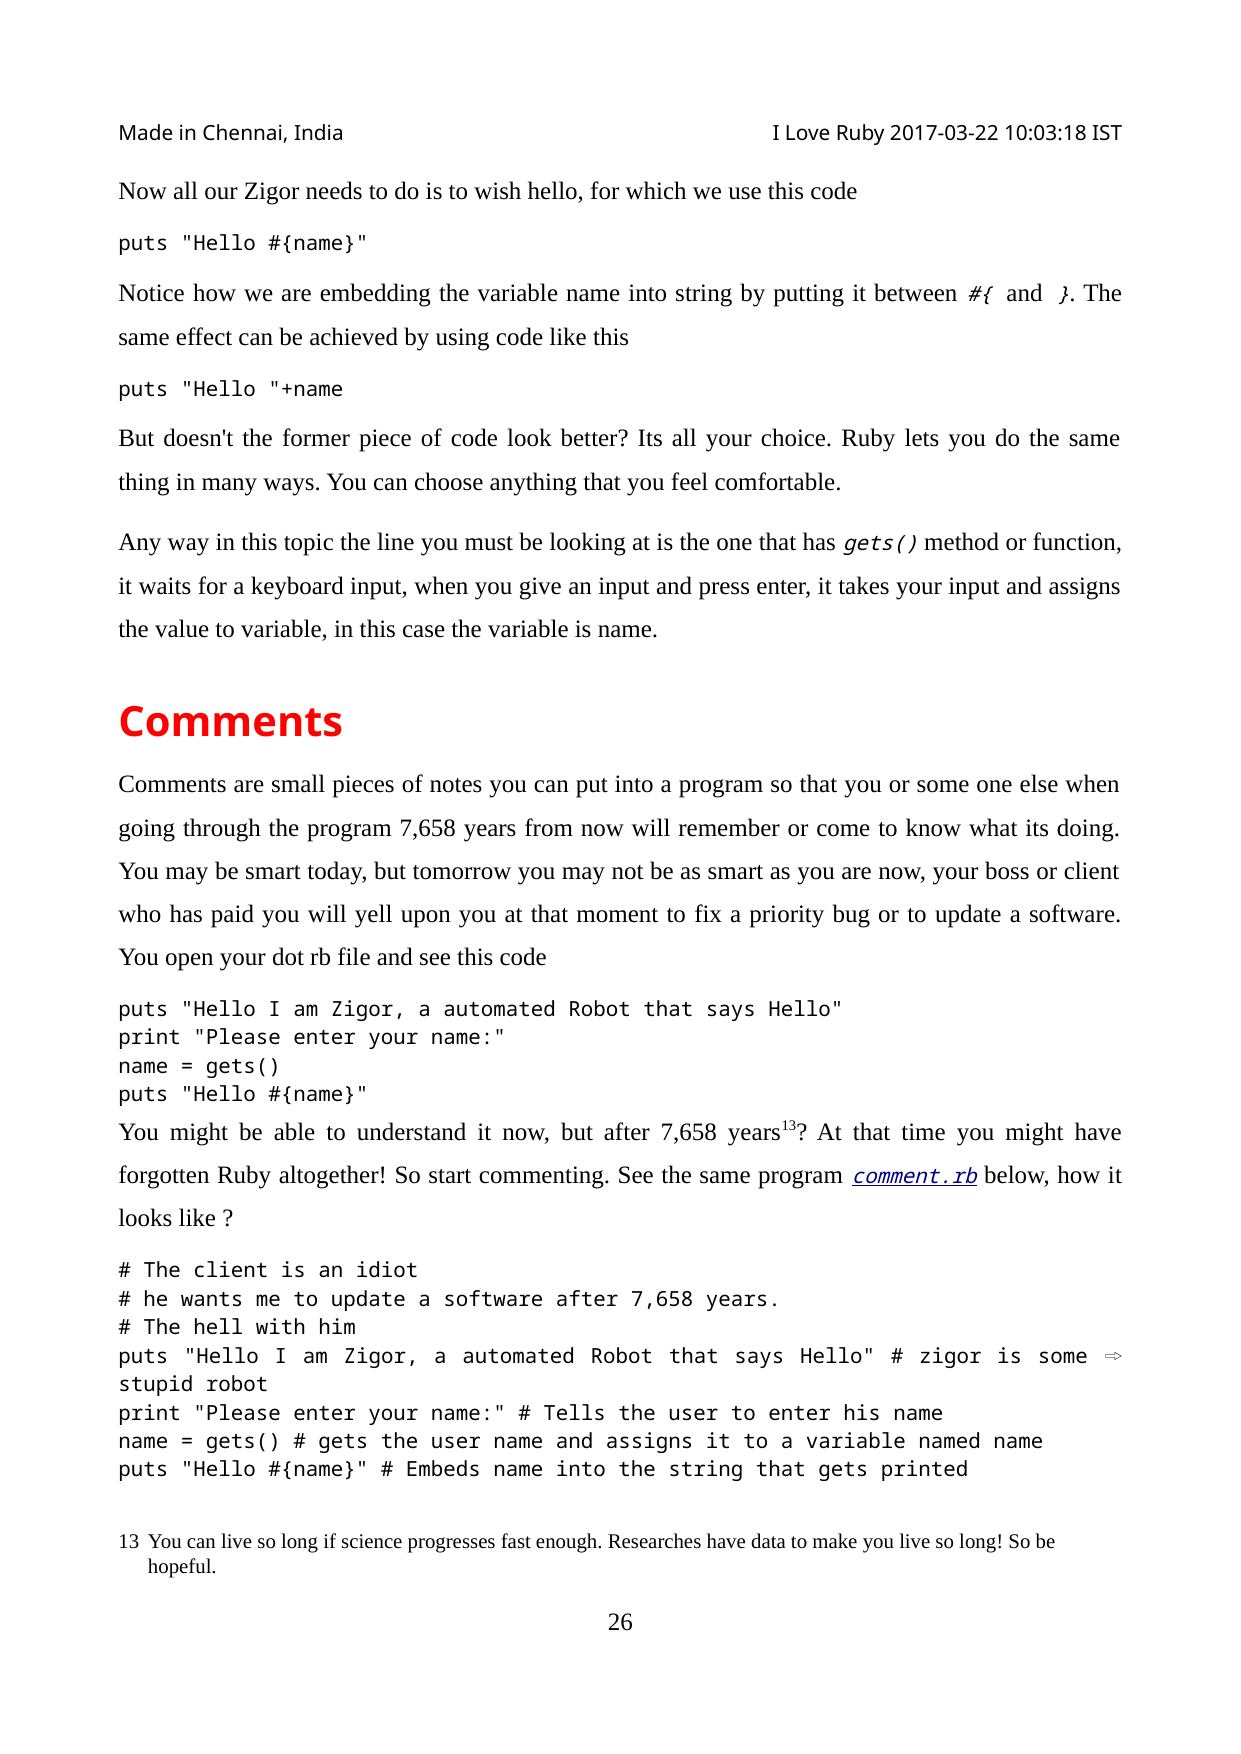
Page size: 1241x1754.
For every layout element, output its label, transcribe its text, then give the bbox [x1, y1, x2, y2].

text You might be able to understand it now, but after 7,658 years? At that time you might have forgotten Ruby altogether! So start commenting. See the same program comment.rb below, how it looks like ? [118, 1117, 1122, 1232]
text print "Please enter your name:" # Tells the user to enter his name [118, 1398, 1122, 1426]
text puts "Hello I am Zigor, a automated Robot that says Hello" # zigor is some  stupid robot [118, 1341, 1122, 1398]
text But doesn't the former piece of code look better? Its all your choice. Ruby lets you do the same thing in many ways. You can choose anything that you feel comfortable. [118, 423, 1122, 495]
text puts "Hello #{name}" # Embeds name into the string that gets printed [118, 1454, 1122, 1483]
text print "Please enter your name:" [118, 1022, 1122, 1051]
text Any way in this topic the line you must be looking at is the one that has gets() method or function, it waits for a keyboard input, when you give an input and press enter, it takes your input and assigns the value to variable, in this case the variable is name. [118, 527, 1122, 643]
text name = gets() # gets the user name and assigns it to a variable named name [118, 1426, 1122, 1454]
text You can live so long if science progresses fast enough. Researches have data to make you live so long! So be hopeful. [118, 1529, 1122, 1578]
text Now all our Zigor needs to do is to wish hello, for which we use this code [118, 176, 1122, 205]
text puts "Hello #{name}" [118, 1079, 1122, 1108]
text name = gets() [118, 1051, 1122, 1079]
text Comments are small pieces of notes you can put into a program so that you or some one else when going through the program 7,658 years from now will remember or come to know what its doing. You may be smart today, but tomorrow you may not be as smart as you are now, your boss or client who has paid you will yell upon you at that moment to fix a priority bug or to update a software. You open your dot rb file and see this code [118, 769, 1122, 971]
text puts "Hello "+name [118, 374, 1122, 402]
text Notice how we are embedding the variable name into string by putting it between #{ and }. The same effect can be achieved by using code like this [118, 278, 1122, 350]
text puts "Hello I am Zigor, a automated Robot that says Hello" [118, 994, 1122, 1022]
text # The client is an idiot [118, 1256, 1122, 1284]
text # he wants me to update a software after 7,658 years. [118, 1284, 1122, 1312]
text puts "Hello #{name}" [118, 228, 1122, 256]
subtitle Comments [118, 691, 1122, 748]
text # The hell with him [118, 1312, 1122, 1341]
